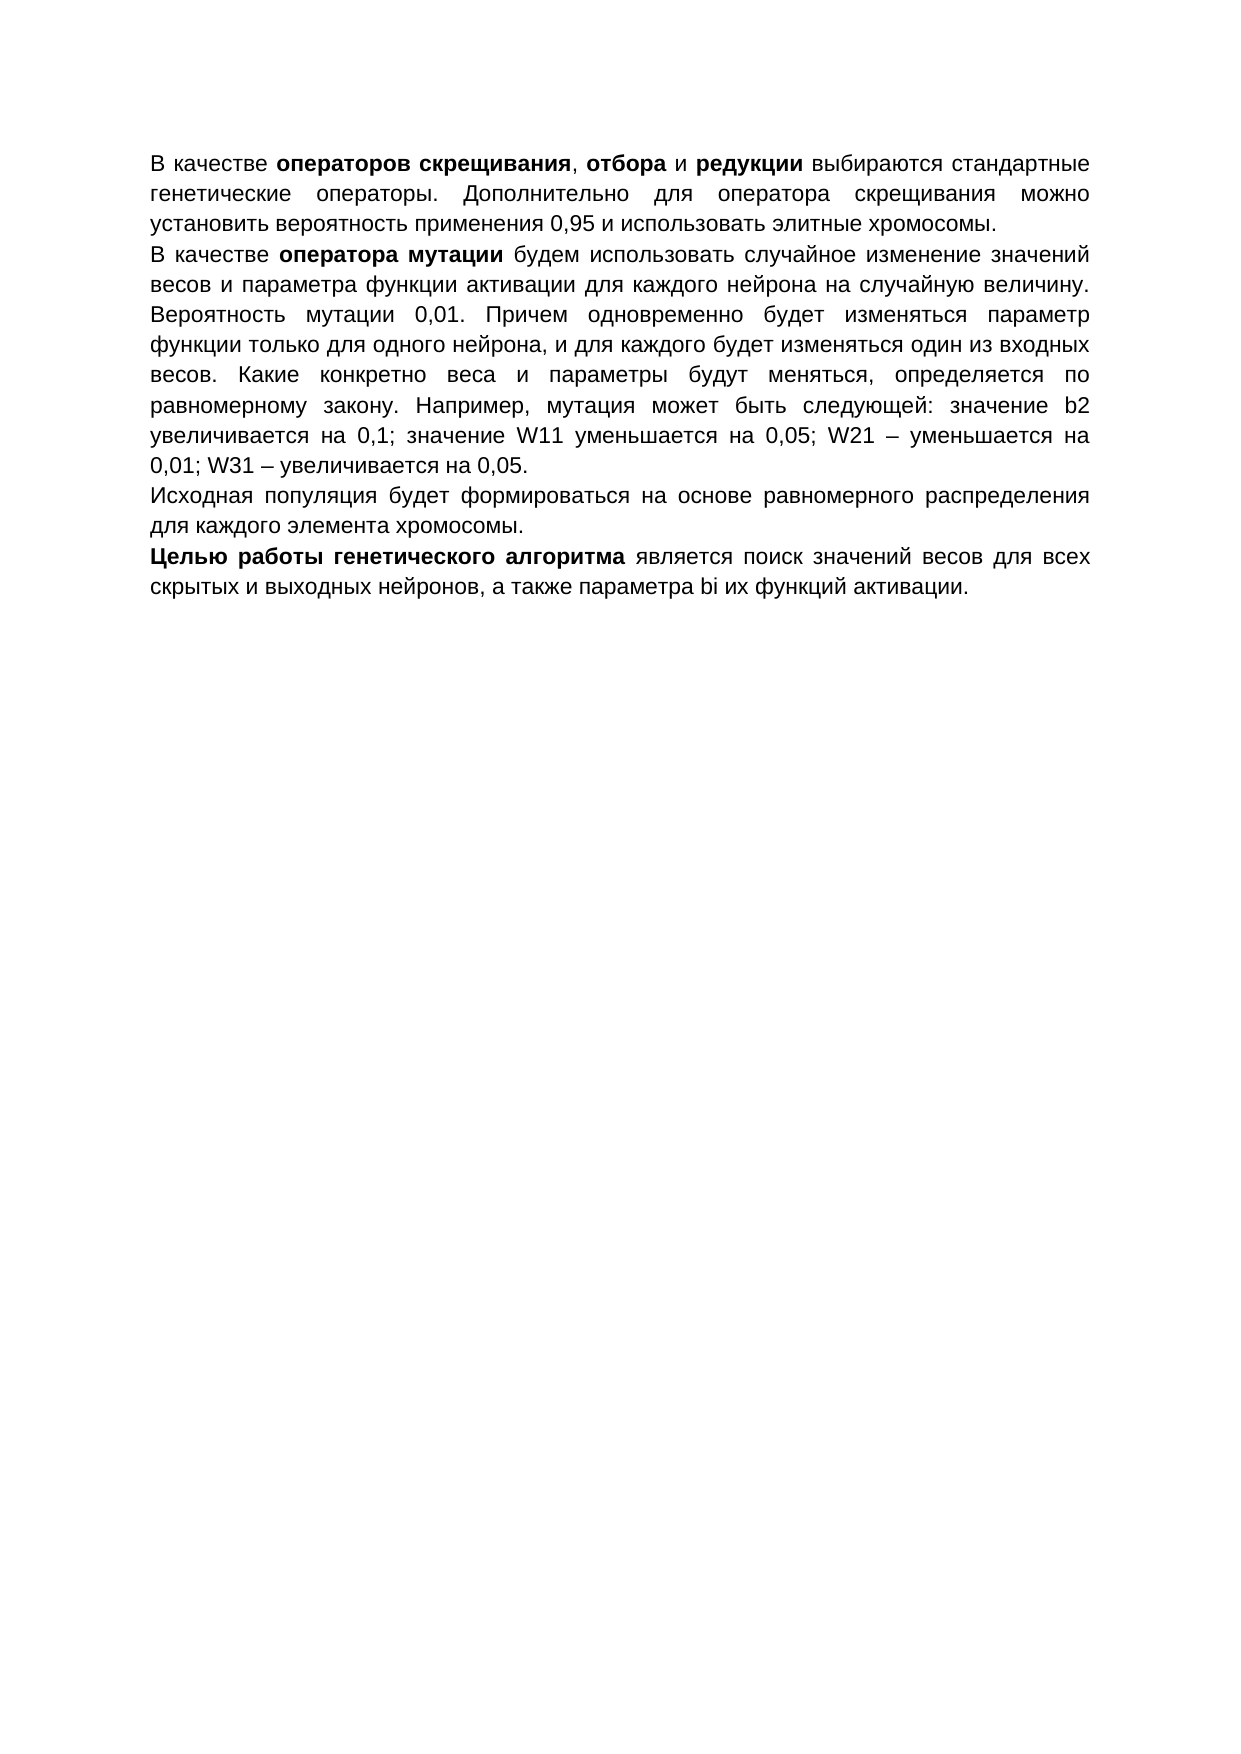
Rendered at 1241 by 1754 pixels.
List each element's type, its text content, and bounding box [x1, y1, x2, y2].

text Целью работы генетического алгоритма является поиск значений весов для всех скрытых и выходных нейронов, а также параметра bi их функций активации. [150, 543, 1090, 599]
text В качестве операторов скрещивания, отбора и редукции выбираются стандартные генетические операторы. Дополнительно для оператора скрещивания можно установить вероятность применения 0,95 и использовать элитные хромосомы. [150, 150, 1090, 237]
text Исходная популяция будет формироваться на основе равномерного распределения для каждого элемента хромосомы. [150, 482, 1090, 539]
text В качестве оператора мутации будем использовать случайное изменение значений весов и параметра функции активации для каждого нейрона на случайную величину. Вероятность мутации 0,01. Причем одновременно будет изменяться параметр функции только для одного нейрона, и для каждого будет изменяться один из входных весов. Какие конкретно веса и параметры будут меняться, определяется по равномерному закону. Например, мутация может быть следующей: значение b2 увеличивается на 0,1; значение W11 уменьшается на 0,05; W21 – уменьшается на 0,01; W31 – увеличивается на 0,05. [150, 241, 1090, 478]
